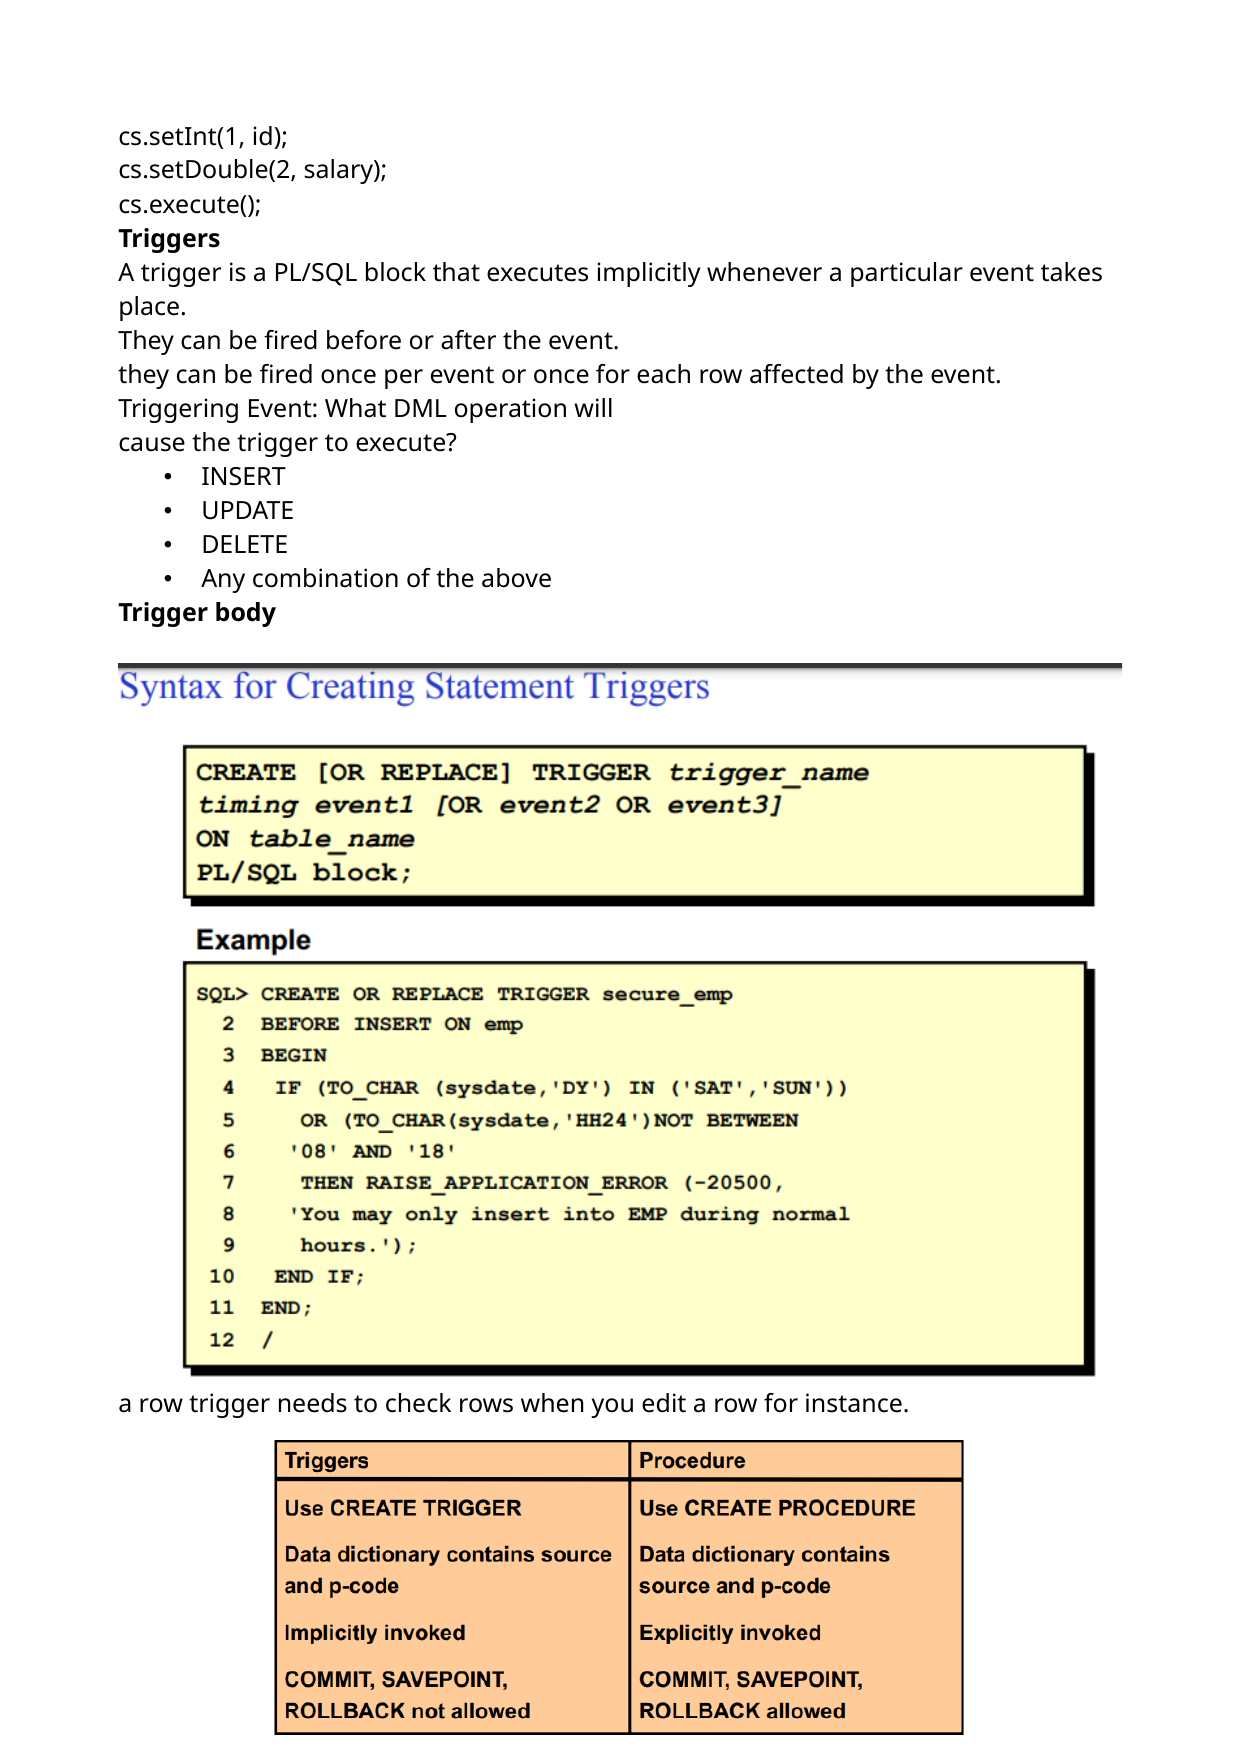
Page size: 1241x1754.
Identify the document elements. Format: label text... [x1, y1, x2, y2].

text a row trigger needs to check rows when you edit a row for instance. [118, 1387, 1122, 1420]
text cs.execute(); [118, 186, 1122, 220]
text cause the trigger to execute? [118, 425, 1122, 459]
text Triggering Event: What DML operation will [118, 391, 1122, 425]
text Trigger body [118, 595, 1122, 629]
text cs.setDouble(2, salary); [118, 152, 1122, 186]
picture [268, 1433, 973, 1754]
text They can be fired before or after the event. [118, 322, 1122, 357]
list DELETE [163, 527, 1122, 561]
list Any combination of the above [163, 561, 1122, 595]
text cs.setInt(1, id); [118, 118, 1122, 152]
list INSERT [163, 459, 1122, 493]
text A trigger is a PL/SQL block that executes implicitly whenever a particular event takes place. [118, 254, 1122, 322]
text they can be fired once per event or once for each row affected by the event. [118, 357, 1122, 391]
text Triggers [118, 220, 1122, 254]
picture [118, 663, 1123, 1387]
list UPDATE [163, 493, 1122, 527]
